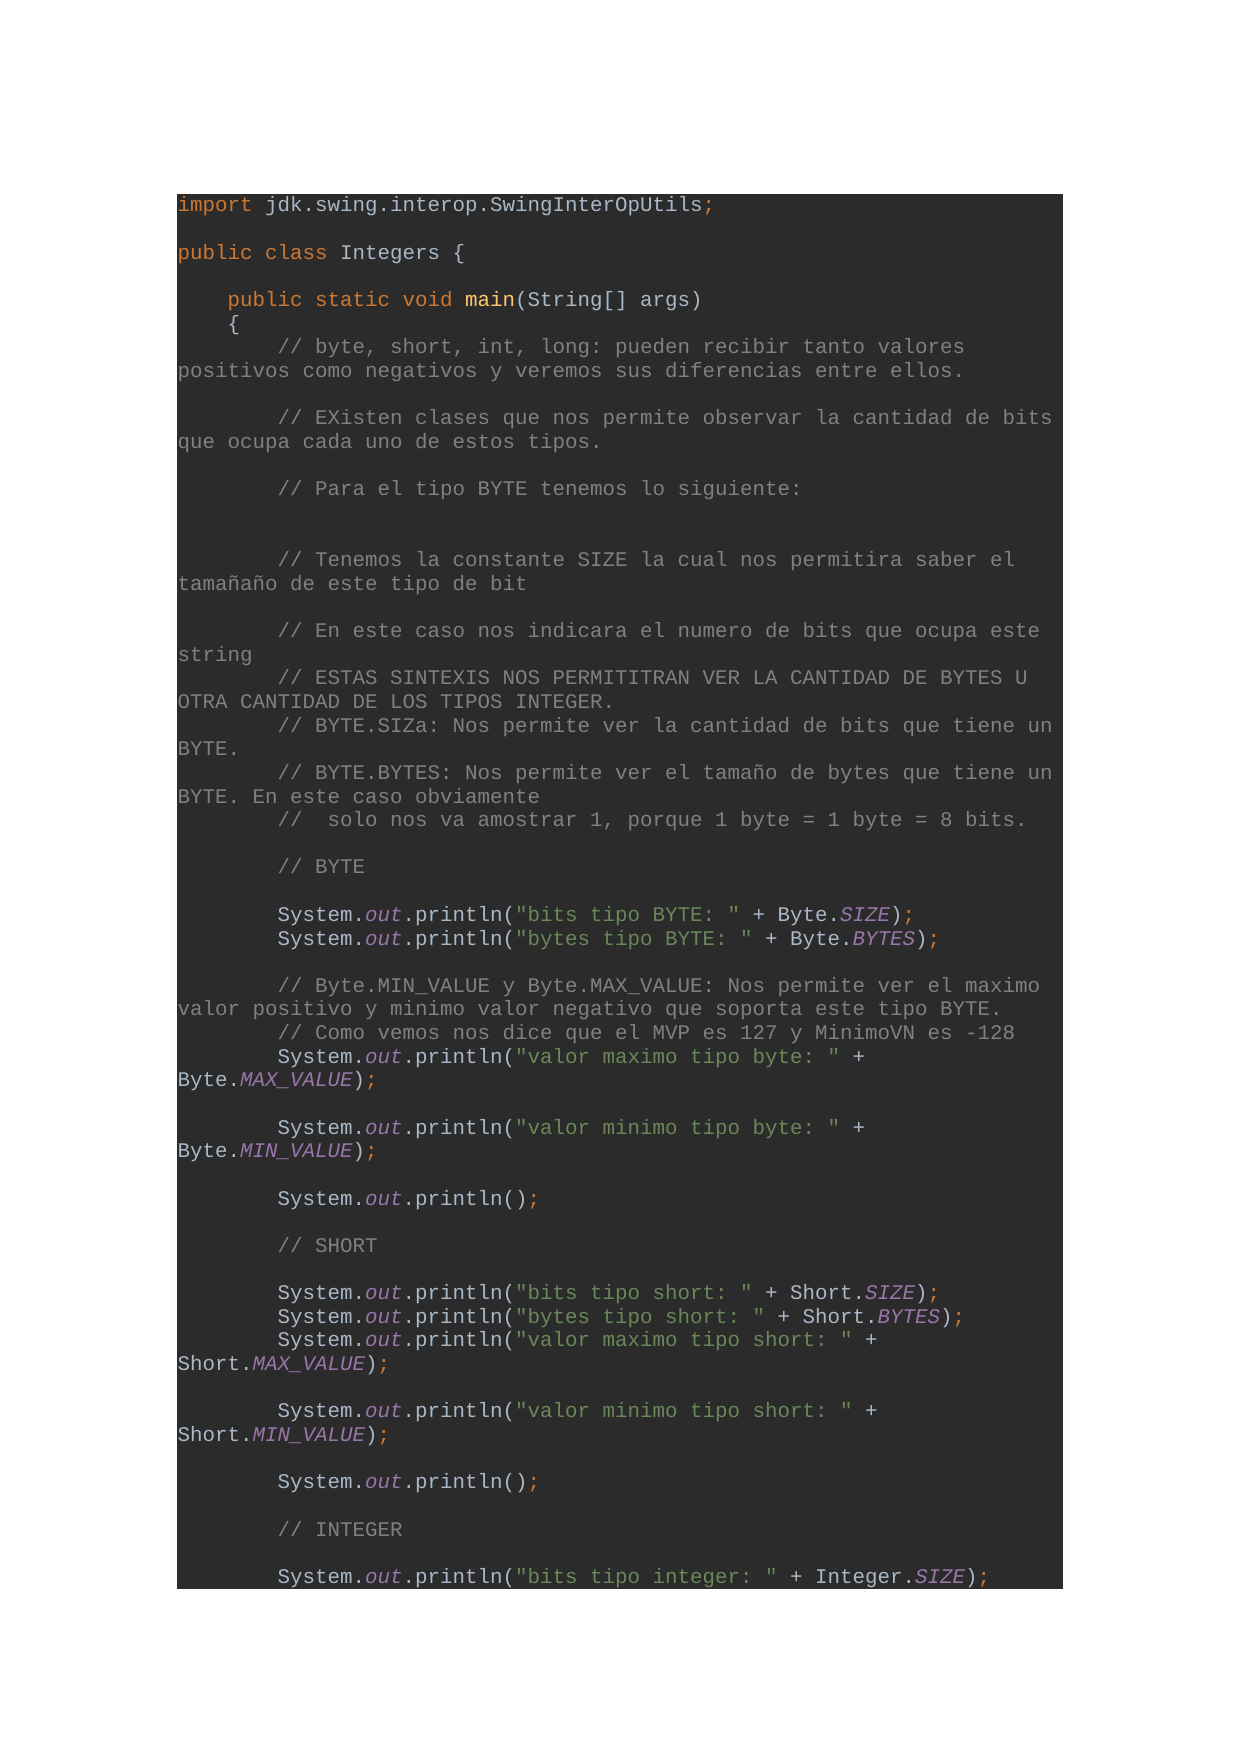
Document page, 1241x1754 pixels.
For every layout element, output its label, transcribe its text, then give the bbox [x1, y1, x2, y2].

text import jdk.swing.interop.SwingInterOpUtils; public class Integers { public static void main(String[] args) { // byte, short, int, long: pueden recibir tanto valores positivos como negativos y veremos sus diferencias entre ellos. // EXisten clases que nos permite observar la cantidad de bits que ocupa cada uno de estos tipos. // Para el tipo BYTE tenemos lo siguiente: // Tenemos la constante SIZE la cual nos permitira saber el tamañaño de este tipo de bit // En este caso nos indicara el numero de bits que ocupa este string // ESTAS SINTEXIS NOS PERMITITRAN VER LA CANTIDAD DE BYTES U OTRA CANTIDAD DE LOS TIPOS INTEGER. // BYTE.SIZa: Nos permite ver la cantidad de bits que tiene un BYTE. // BYTE.BYTES: Nos permite ver el tamaño de bytes que tiene un BYTE. En este caso obviamente // solo nos va amostrar 1, porque 1 byte = 1 byte = 8 bits. // BYTE System.out.println("bits tipo BYTE: " + Byte.SIZE); System.out.println("bytes tipo BYTE: " + Byte.BYTES); // Byte.MIN_VALUE y Byte.MAX_VALUE: Nos permite ver el maximo valor positivo y minimo valor negativo que soporta este tipo BYTE. // Como vemos nos dice que el MVP es 127 y MinimoVN es -128 System.out.println("valor maximo tipo byte: " + Byte.MAX_VALUE); System.out.println("valor minimo tipo byte: " + Byte.MIN_VALUE); System.out.println(); // SHORT System.out.println("bits tipo short: " + Short.SIZE); System.out.println("bytes tipo short: " + Short.BYTES); System.out.println("valor maximo tipo short: " + Short.MAX_VALUE); System.out.println("valor minimo tipo short: " + Short.MIN_VALUE); System.out.println(); // INTEGER System.out.println("bits tipo integer: " + Integer.SIZE); [177, 194, 1063, 1589]
